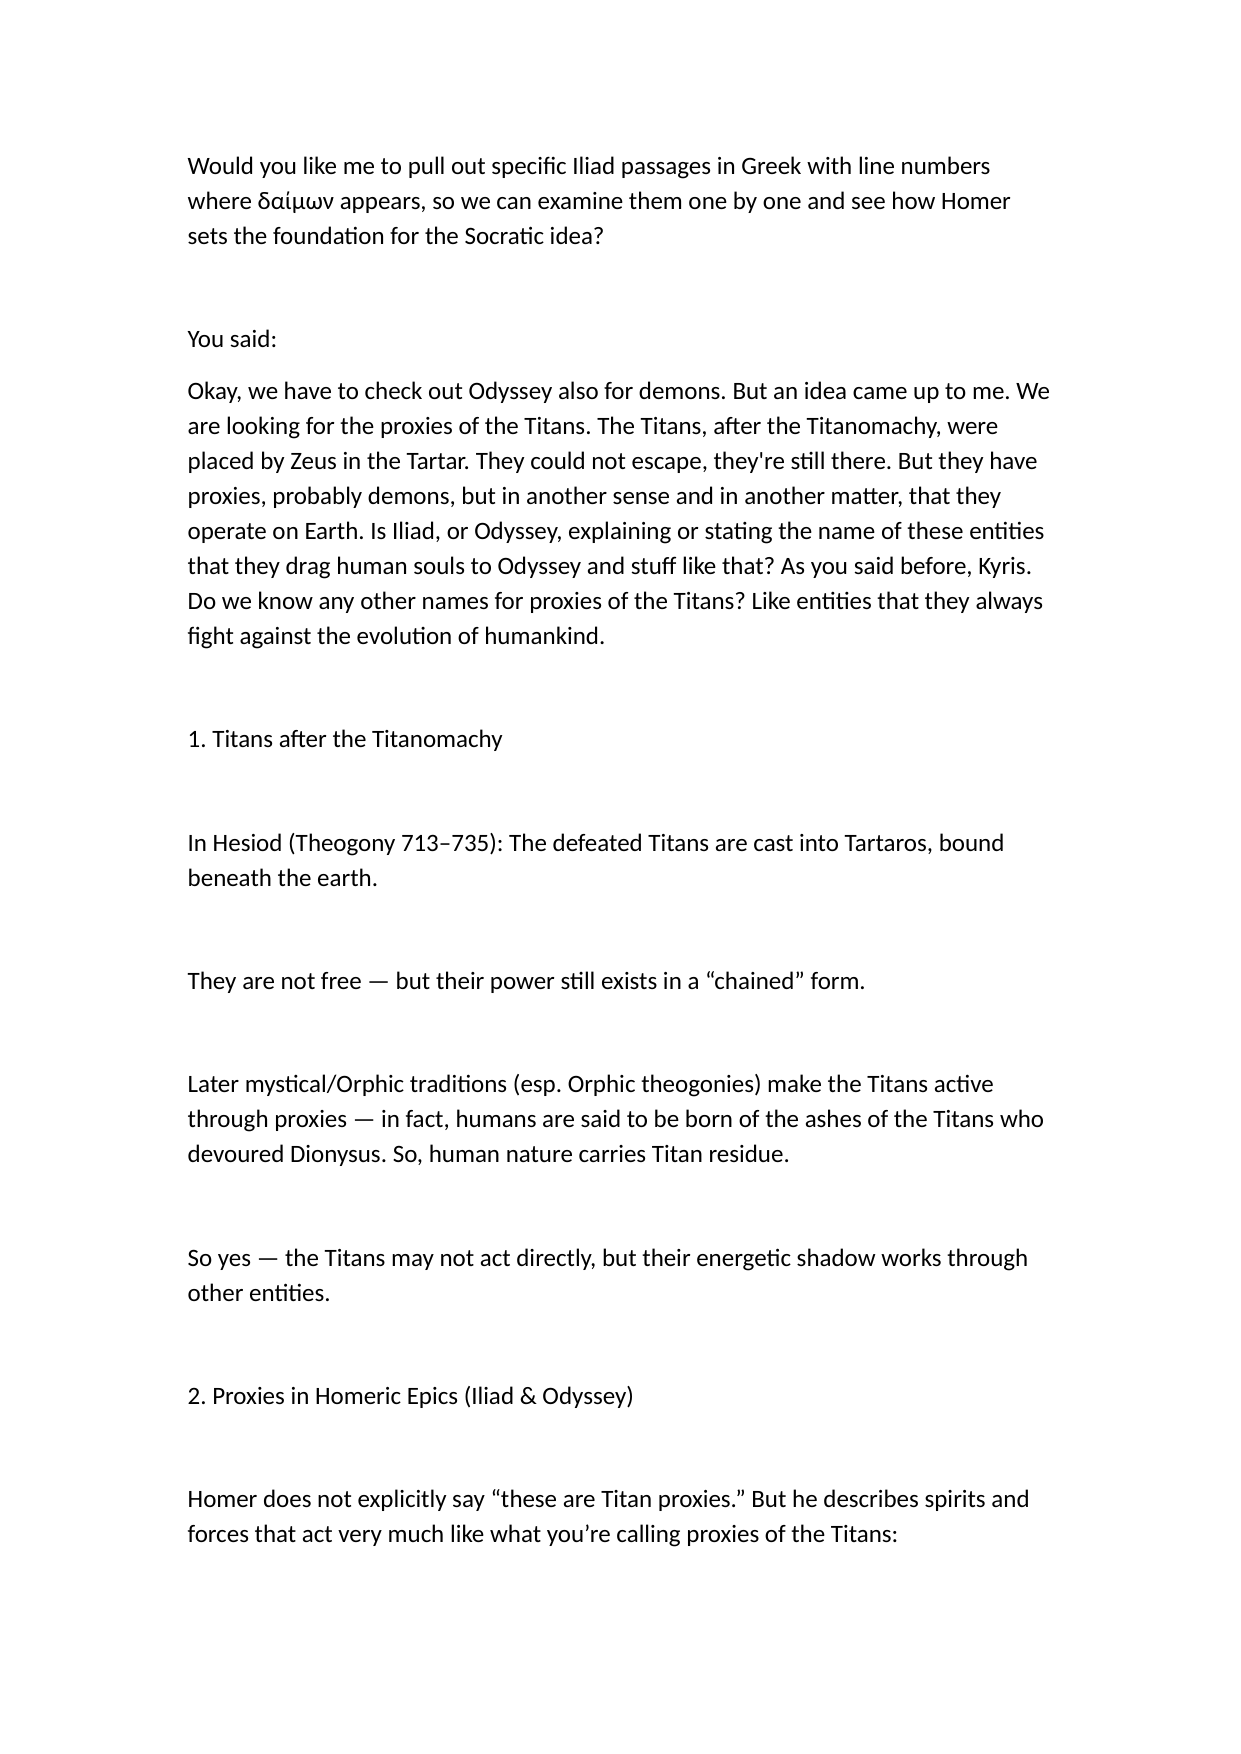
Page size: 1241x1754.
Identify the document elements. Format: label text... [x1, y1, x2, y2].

text Homer does not explicitly say “these are Titan proxies.” But he describes spirits and forces that act very much like what you’re calling proxies of the Titans: [187, 1483, 1053, 1549]
text Would you like me to pull out specific Iliad passages in Greek with line numbers where δαίμων appears, so we can examine them one by one and see how Homer sets the foundation for the Socratic idea? [187, 150, 1053, 251]
text 2. Proxies in Homeric Epics (Iliad & Odyssey) [187, 1380, 1053, 1411]
text They are not free — but their power still exists in a “chained” form. [187, 965, 1053, 996]
text You said: [187, 323, 1053, 354]
text Later mystical/Orphic traditions (esp. Orphic theogonies) make the Titans active through proxies — in fact, humans are said to be born of the ashes of the Titans who devoured Dionysus. So, human nature carries Titan residue. [187, 1068, 1053, 1169]
text So yes — the Titans may not act directly, but their energetic shadow works through other entities. [187, 1242, 1053, 1307]
text 1. Titans after the Titanomachy [187, 723, 1053, 754]
text Okay, we have to check out Odyssey also for demons. But an idea came up to me. We are looking for the proxies of the Titans. The Titans, after the Titanomachy, were placed by Zeus in the Tartar. They could not escape, they're still there. But they have proxies, probably demons, but in another sense and in another matter, that they operate on Earth. Is Iliad, or Odyssey, explaining or stating the name of these entities that they drag human souls to Odyssey and stuff like that? As you said before, Kyris. Do we know any other names for proxies of the Titans? Like entities that they always fight against the evolution of humankind. [187, 375, 1053, 651]
text In Hesiod (Theogony 713–735): The defeated Titans are cast into Tartaros, bound beneath the earth. [187, 827, 1053, 892]
